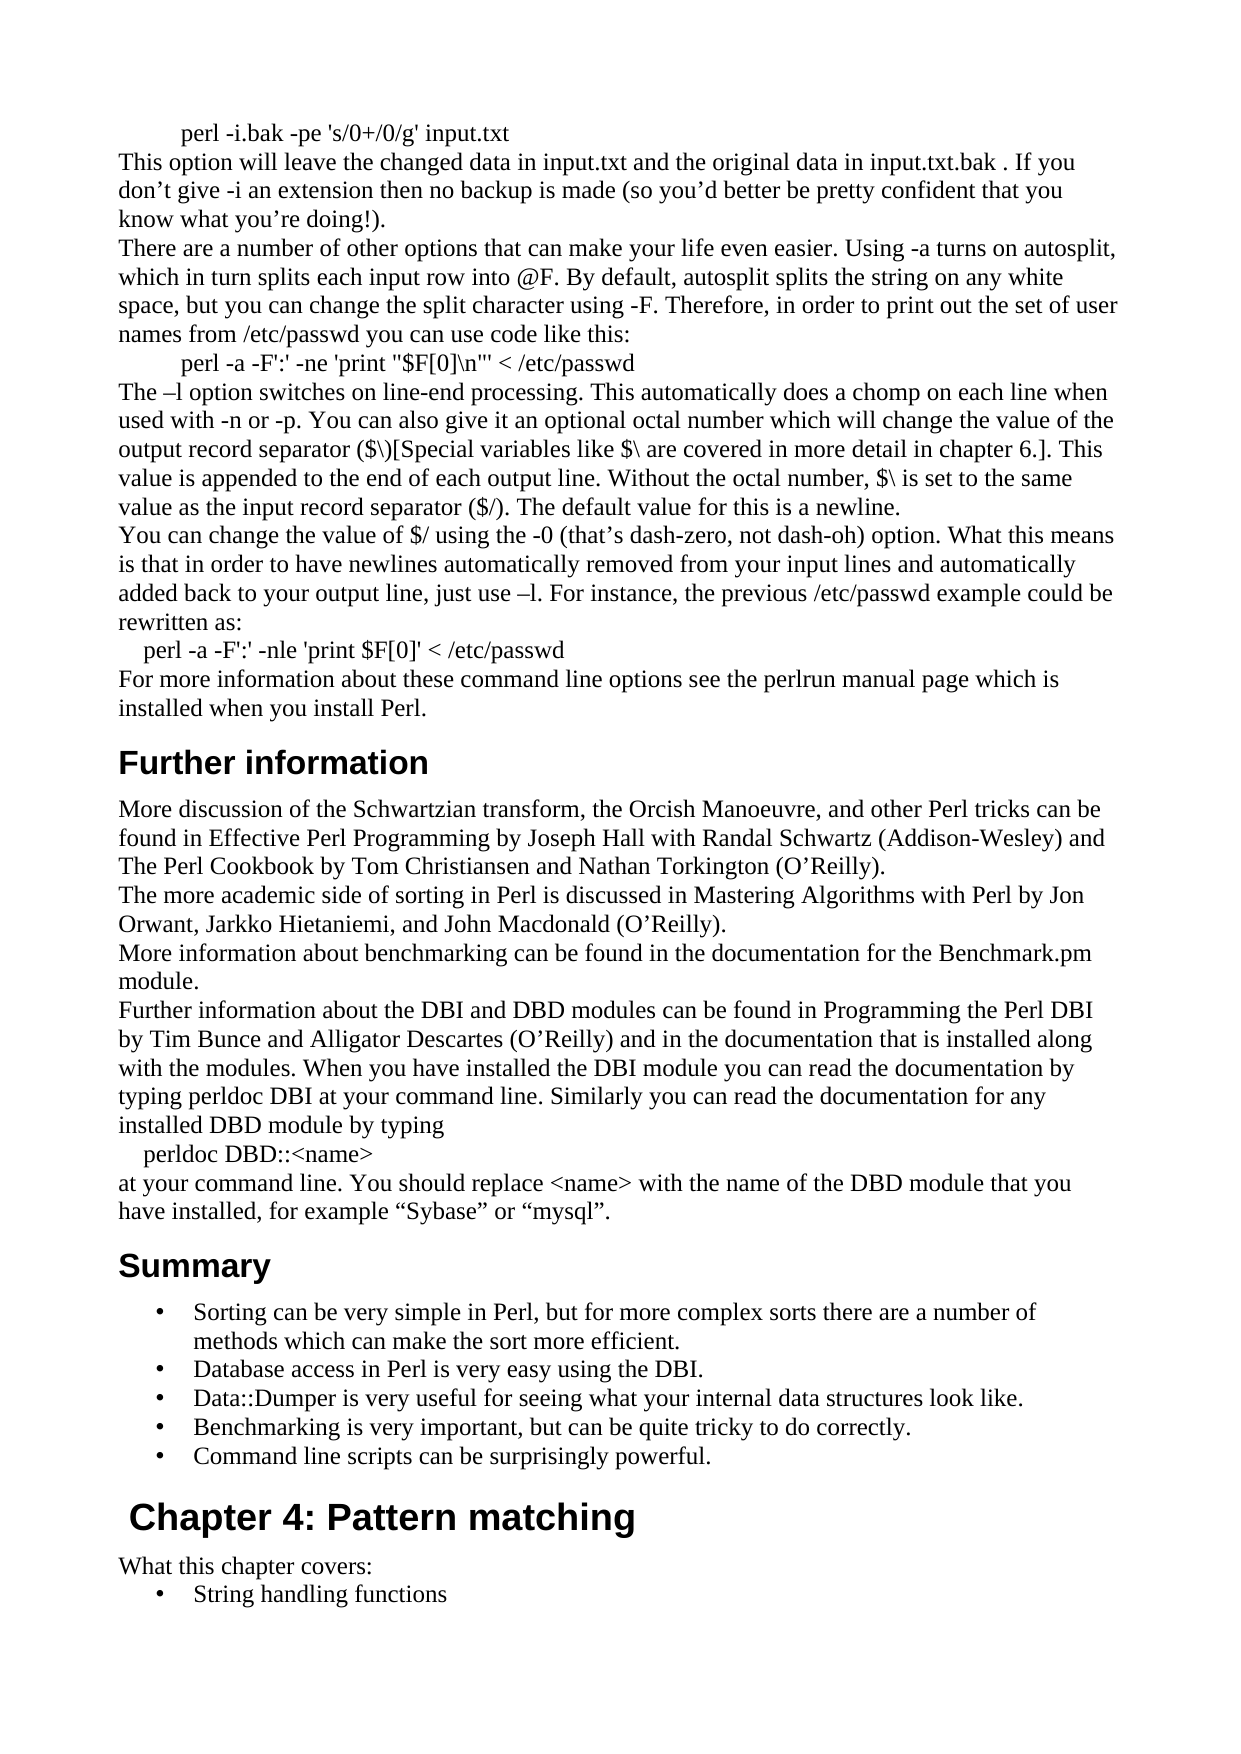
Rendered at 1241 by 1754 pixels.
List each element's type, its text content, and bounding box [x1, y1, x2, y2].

text You can change the value of $/ using the -0 (that’s dash-zero, not dash-oh) option. What this means is that in order to have newlines automatically removed from your input lines and automatically added back to your output line, just use –l. For instance, the previous /etc/passwd example could be rewritten as: [118, 521, 1122, 636]
text perl -a -F':' -ne 'print "$F[0]\n"' < /etc/passwd [118, 348, 1122, 377]
text More discussion of the Schwartzian transform, the Orcish Manoeuvre, and other Perl tricks can be found in Effective Perl Programming by Joseph Hall with Randal Schwartz (Addison-Wesley) and The Perl Cookbook by Tom Christiansen and Nathan Torkington (O’Reilly). [118, 794, 1122, 880]
subtitle Further information [118, 743, 1122, 781]
text perl -a -F':' -nle 'print $F[0]' < /etc/passwd [118, 636, 1122, 664]
subtitle Summary [118, 1246, 1122, 1284]
list String handling functions [156, 1579, 1122, 1608]
text perldoc DBD::<name> [118, 1139, 1122, 1168]
text This option will leave the changed data in input.txt and the original data in input.txt.bak . If you don’t give -i an extension then no backup is made (so you’d better be pretty confident that you know what you’re doing!). [118, 147, 1122, 233]
text There are a number of other options that can make your life even easier. Using -a turns on autosplit, which in turn splits each input row into @F. By default, autosplit splits the string on any white space, but you can change the split character using -F. Therefore, in order to print out the set of user names from /etc/passwd you can use code like this: [118, 233, 1122, 348]
list Database access in Perl is very easy using the DBI. [156, 1354, 1122, 1383]
text More information about benchmarking can be found in the documentation for the Benchmark.pm module. [118, 938, 1122, 995]
text The –l option switches on line-end processing. This automatically does a chomp on each line when used with -n or -p. You can also give it an optional octal number which will change the value of the output record separator ($\)[Special variables like $\ are covered in more detail in chapter 6.]. This value is appended to the end of each output line. Without the octal number, $\ is set to the same value as the input record separator ($/). The default value for this is a newline. [118, 377, 1122, 521]
subtitle Chapter 4: Pattern matching [118, 1494, 1122, 1538]
text perl -i.bak -pe 's/0+/0/g' input.txt [118, 118, 1122, 147]
text at your command line. You should replace <name> with the name of the DBD module that you have installed, for example “Sybase” or “mysql”. [118, 1168, 1122, 1225]
list Data::Dumper is very useful for seeing what your internal data structures look like. [156, 1383, 1122, 1412]
text What this chapter covers: [118, 1551, 1122, 1579]
text For more information about these command line options see the perlrun manual page which is installed when you install Perl. [118, 664, 1122, 722]
text Further information about the DBI and DBD modules can be found in Programming the Perl DBI by Tim Bunce and Alligator Descartes (O’Reilly) and in the documentation that is installed along with the modules. When you have installed the DBI module you can read the documentation by typing perldoc DBI at your command line. Similarly you can read the documentation for any installed DBD module by typing [118, 995, 1122, 1139]
text The more academic side of sorting in Perl is discussed in Mastering Algorithms with Perl by Jon Orwant, Jarkko Hietaniemi, and John Macdonald (O’Reilly). [118, 880, 1122, 938]
list Command line scripts can be surprisingly powerful. [156, 1441, 1122, 1469]
list Sorting can be very simple in Perl, but for more complex sorts there are a number of methods which can make the sort more efficient. [156, 1297, 1122, 1354]
list Benchmarking is very important, but can be quite tricky to do correctly. [156, 1412, 1122, 1441]
